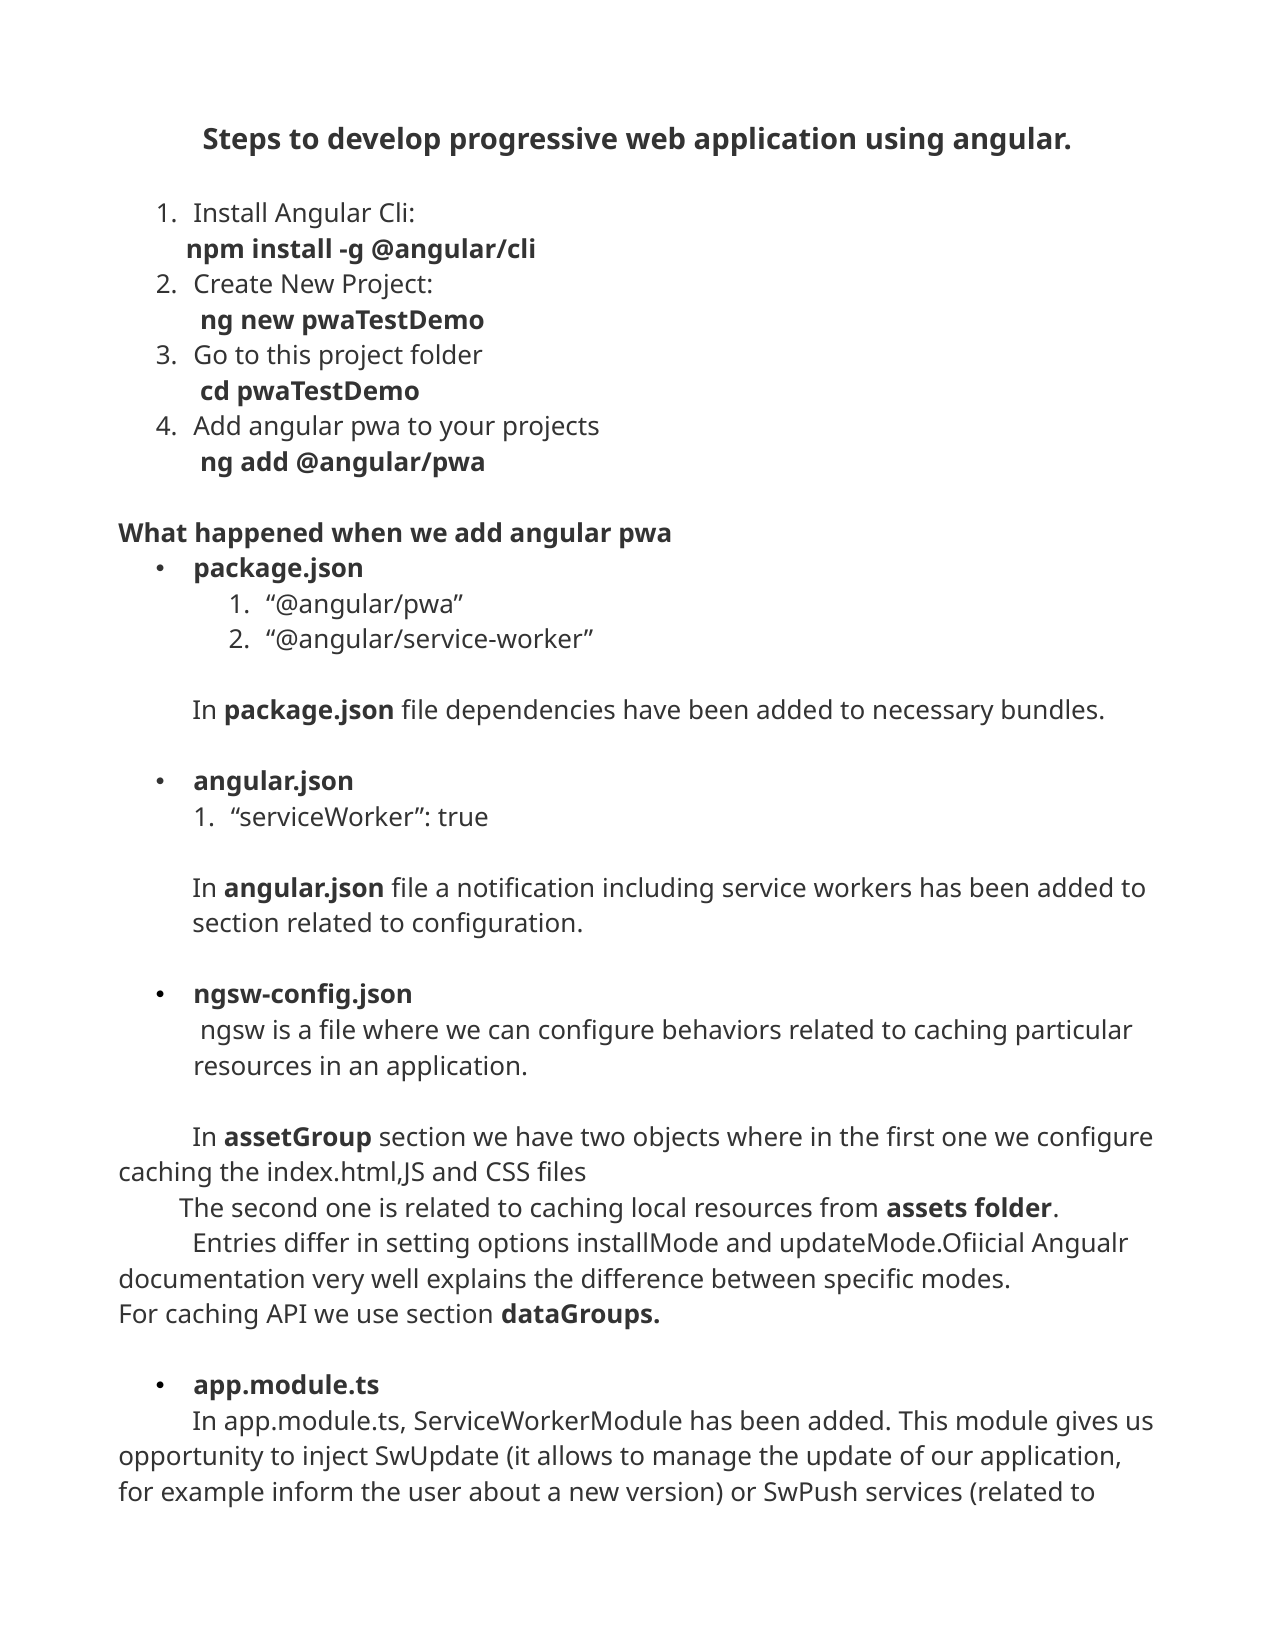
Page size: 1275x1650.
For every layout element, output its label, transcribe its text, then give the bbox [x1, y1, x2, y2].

list angular.json [156, 763, 1157, 798]
list cd pwaTestDemo [156, 372, 1157, 408]
list “serviceWorker”: true [193, 798, 1157, 834]
list package.json [156, 550, 1157, 585]
text What happened when we add angular pwa [118, 514, 1157, 550]
text In app.module.ts, ServiceWorkerModule has been added. This module gives us opportunity to inject SwUpdate (it allows to manage the update of our application, for example inform the user about a new version) or SwPush services (related to [118, 1402, 1157, 1509]
list Go to this project folder [156, 337, 1157, 372]
text Entries differ in setting options installMode and updateMode.Ofiicial Angualr documentation very well explains the difference between specific modes. [118, 1225, 1157, 1296]
text The second one is related to caching local resources from assets folder. [118, 1189, 1157, 1225]
list Install Angular Cli: [156, 195, 1157, 230]
list Create New Project: [156, 266, 1157, 301]
text In assetGroup section we have two objects where in the first one we configure caching the index.html,JS and CSS files [118, 1118, 1157, 1189]
list ngsw is a file where we can configure behaviors related to caching particular resources in an application. [156, 1012, 1157, 1083]
text In package.json file dependencies have been added to necessary bundles. [192, 692, 1157, 727]
list “@angular/pwa” [228, 585, 1157, 621]
list ngsw-config.json [156, 976, 1157, 1012]
list ng new pwaTestDemo [156, 301, 1157, 337]
text In angular.json file a notification including service workers has been added to section related to configuration. [192, 869, 1157, 941]
text npm install -g @angular/cli [118, 230, 1157, 266]
text For caching API we use section dataGroups. [118, 1296, 1157, 1331]
text Steps to develop progressive web application using angular. [118, 118, 1157, 158]
list “@angular/service-worker” [228, 621, 1157, 656]
list Add angular pwa to your projects [156, 408, 1157, 443]
list app.module.ts [156, 1367, 1157, 1402]
list ng add @angular/pwa [156, 443, 1157, 479]
